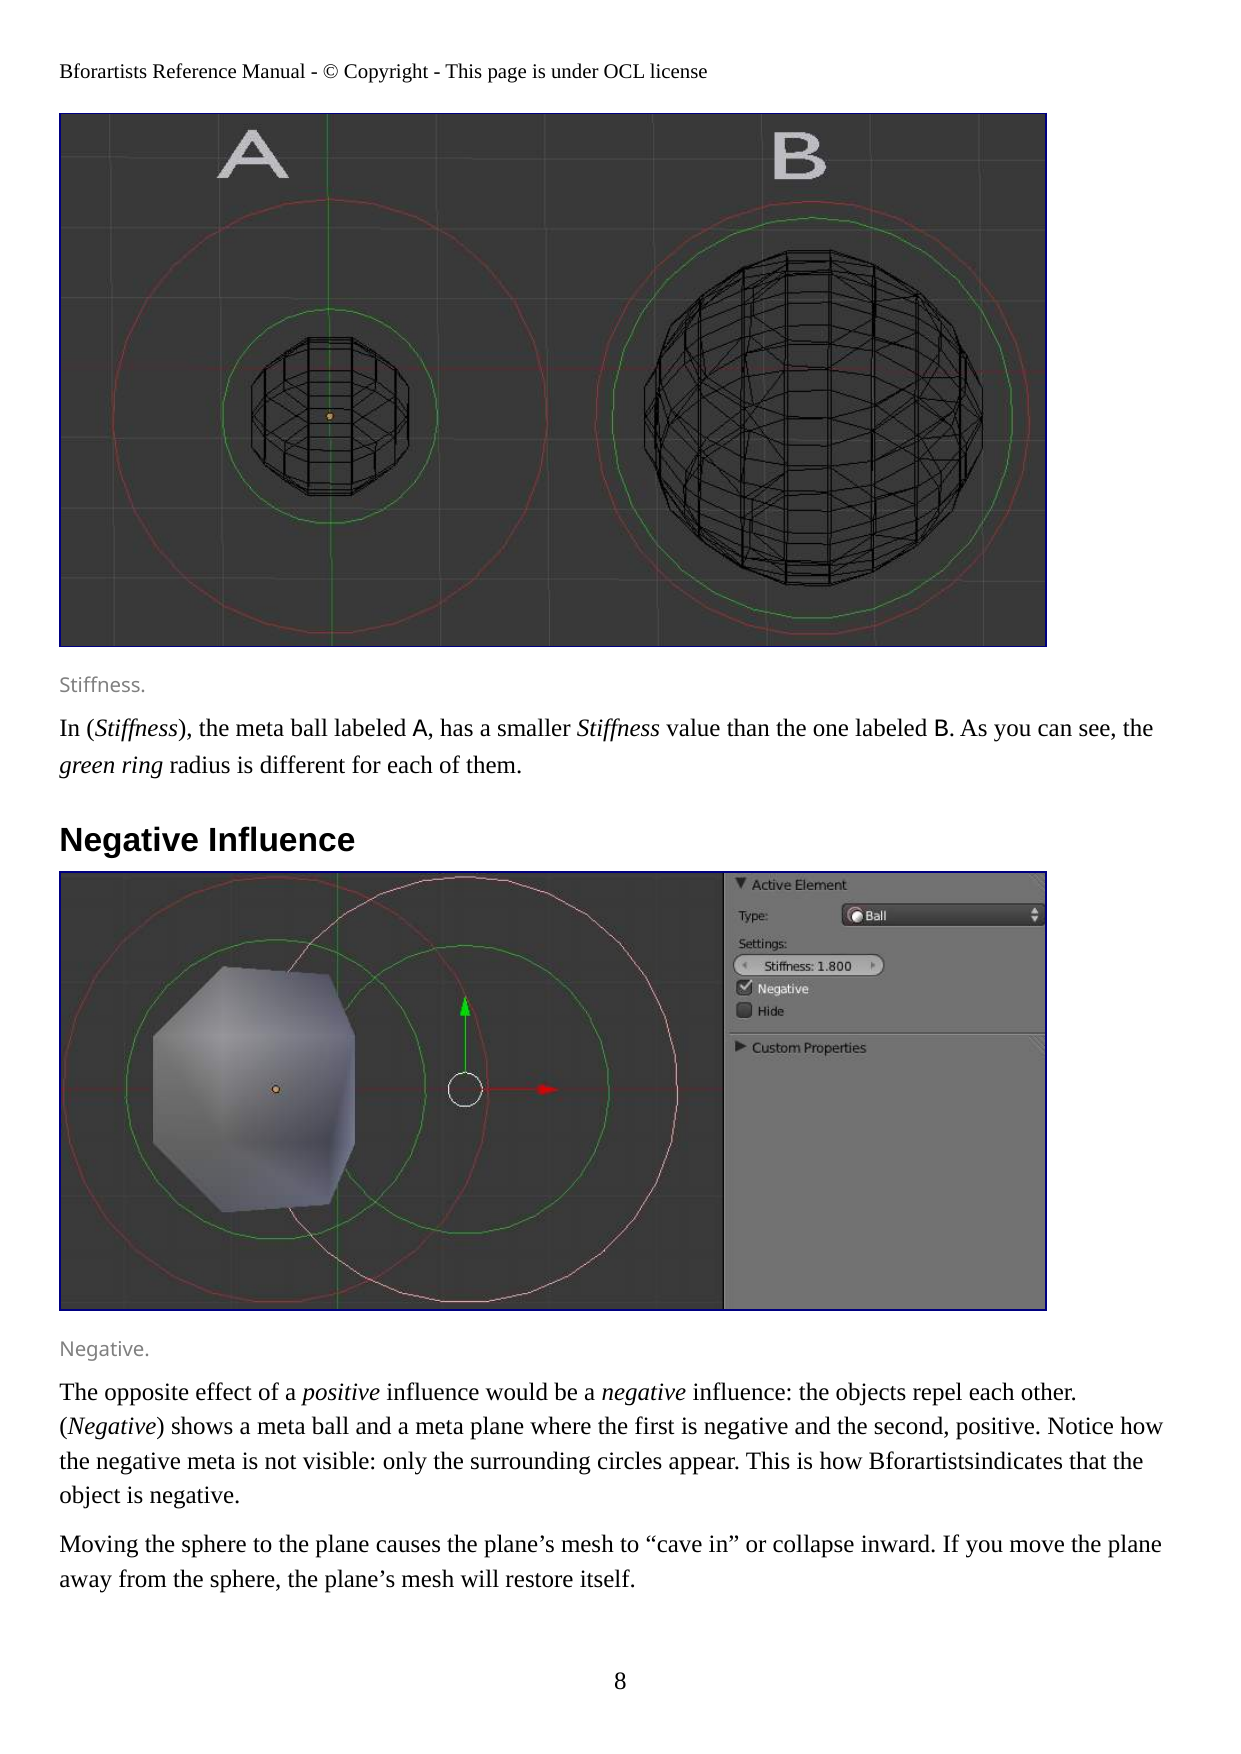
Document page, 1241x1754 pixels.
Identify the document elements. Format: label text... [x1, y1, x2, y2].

text The opposite effect of a positive influence would be a negative influence: the objects repel each other. (Negative) shows a meta ball and a meta plane where the first is negative and the second, positive. Notice how the negative meta is not visible: only the surrounding circles appear. This is how Bforartistsindicates that the object is negative. [59, 1377, 1181, 1509]
subtitle Negative Influence [59, 820, 1181, 858]
text Negative. [59, 1331, 1181, 1362]
text In (Stiffness), the meta ball labeled A, has a smaller Stiffness value than the one labeled B. As you can see, the green ring radius is different for each of them. [59, 713, 1181, 779]
picture [61, 114, 1045, 646]
picture [61, 873, 1045, 1309]
text Moving the sphere to the plane causes the plane’s mesh to “cave in” or collapse inward. If you move the plane away from the sphere, the plane’s mesh will restore itself. [59, 1529, 1181, 1593]
text Stiffness. [59, 667, 1181, 699]
